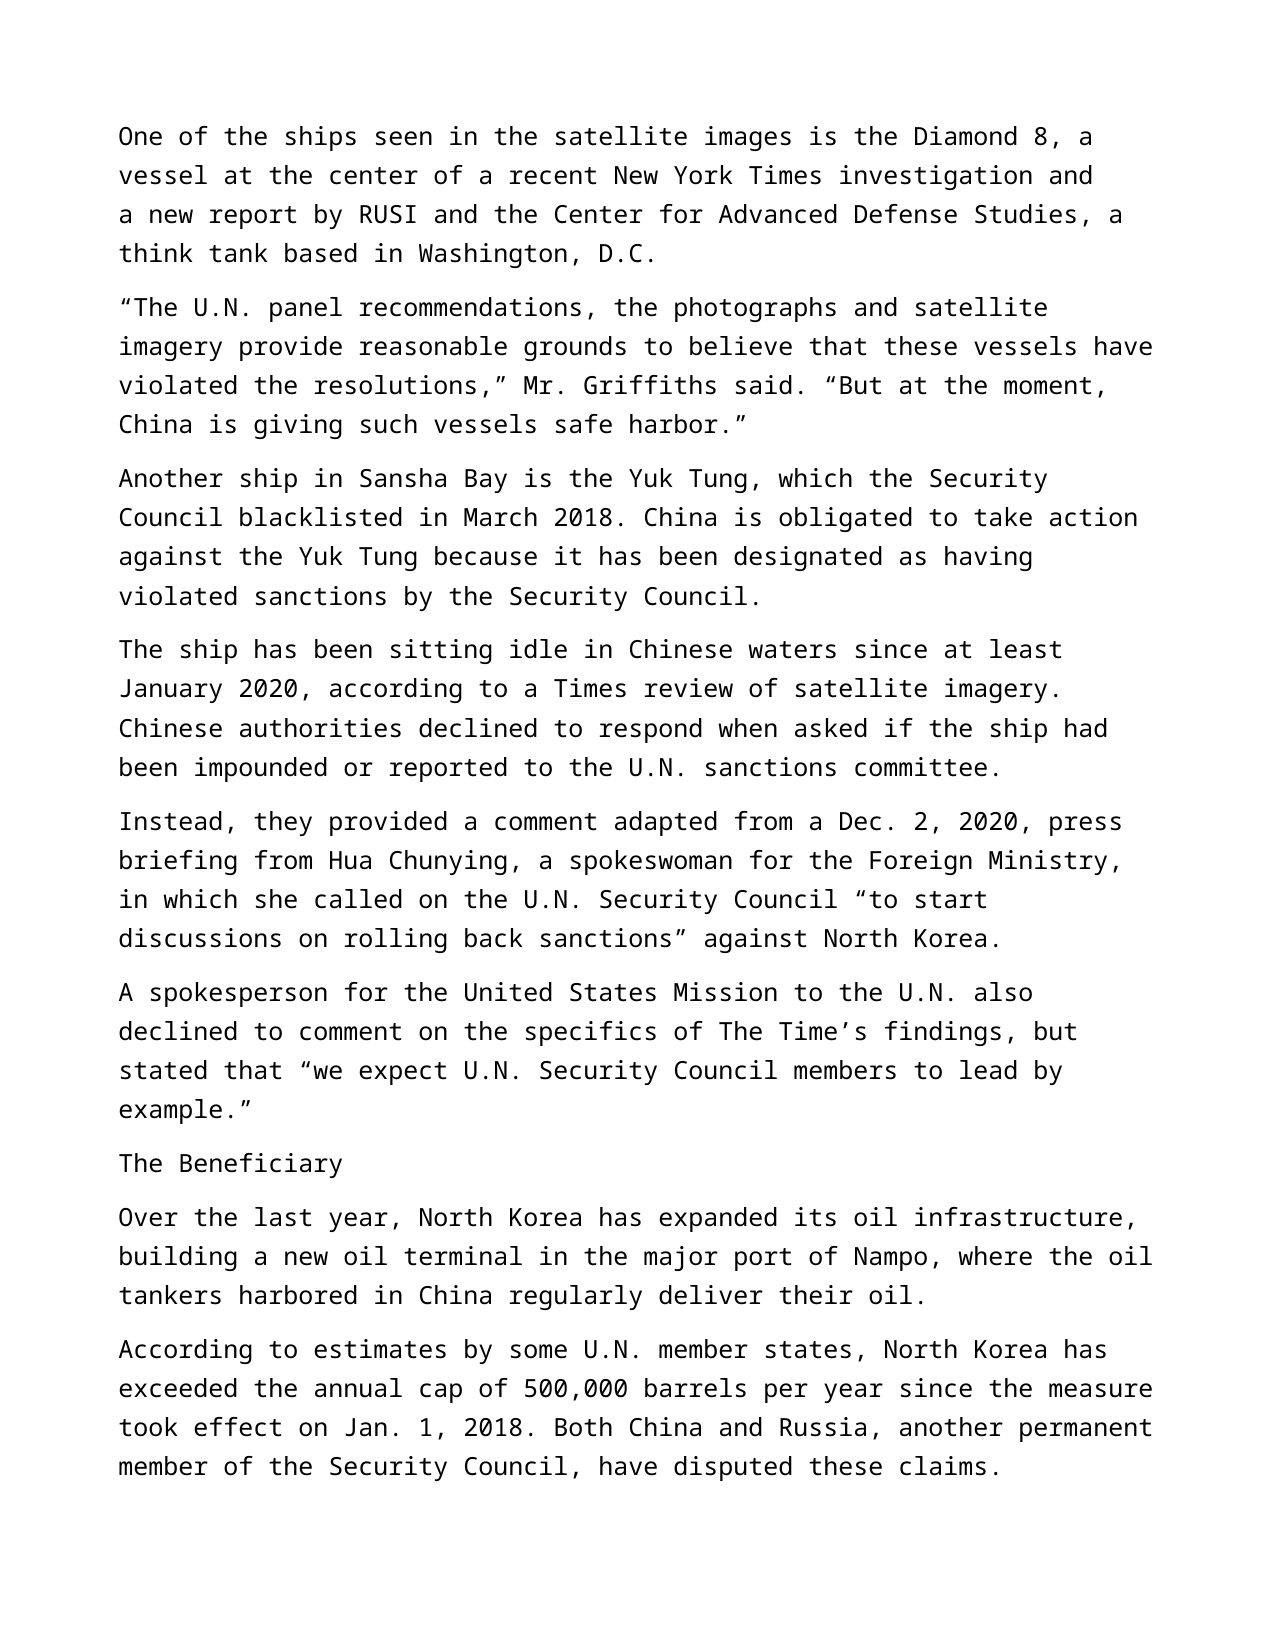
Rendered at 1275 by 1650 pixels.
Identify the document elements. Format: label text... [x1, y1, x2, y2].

text One of the ships seen in the satellite images is the Diamond 8, a vessel at the center of a recent New York Times investigation and a new report by RUSI and the Center for Advanced Defense Studies, a think tank based in Washington, D.C. [118, 118, 1157, 270]
text Another ship in Sansha Bay is the Yuk Tung, which the Security Council blacklisted in March 2018. China is obligated to take action against the Yuk Tung because it has been designated as having violated sanctions by the Security Council. [118, 461, 1157, 612]
text A spokesperson for the United States Mission to the U.N. also declined to comment on the specifics of The Time’s findings, but stated that “we expect U.N. Security Council members to lead by example.” [118, 974, 1157, 1126]
text The ship has been sitting idle in Chinese waters since at least January 2020, according to a Times review of satellite imagery. Chinese authorities declined to respond when asked if the ship had been impounded or reported to the U.N. sanctions committee. [118, 632, 1157, 783]
text Instead, they provided a comment adapted from a Dec. 2, 2020, press briefing from Hua Chunying, a spokeswoman for the Foreign Ministry, in which she called on the U.N. Security Council “to start discussions on rolling back sanctions” against North Korea. [118, 803, 1157, 955]
text The Beneficiary [118, 1146, 1157, 1180]
text According to estimates by some U.N. member states, North Korea has exceeded the annual cap of 500,000 barrels per year since the measure took effect on Jan. 1, 2018. Both China and Russia, another permanent member of the Security Council, have disputed these claims. [118, 1331, 1157, 1483]
text “The U.N. panel recommendations, the photographs and satellite imagery provide reasonable grounds to believe that these vessels have violated the resolutions,” Mr. Griffiths said. “But at the moment, China is giving such vessels safe harbor.” [118, 289, 1157, 441]
text Over the last year, North Korea has expanded its oil infrastructure, building a new oil terminal in the major port of Nampo, where the oil tankers harbored in China regularly deliver their oil. [118, 1199, 1157, 1312]
